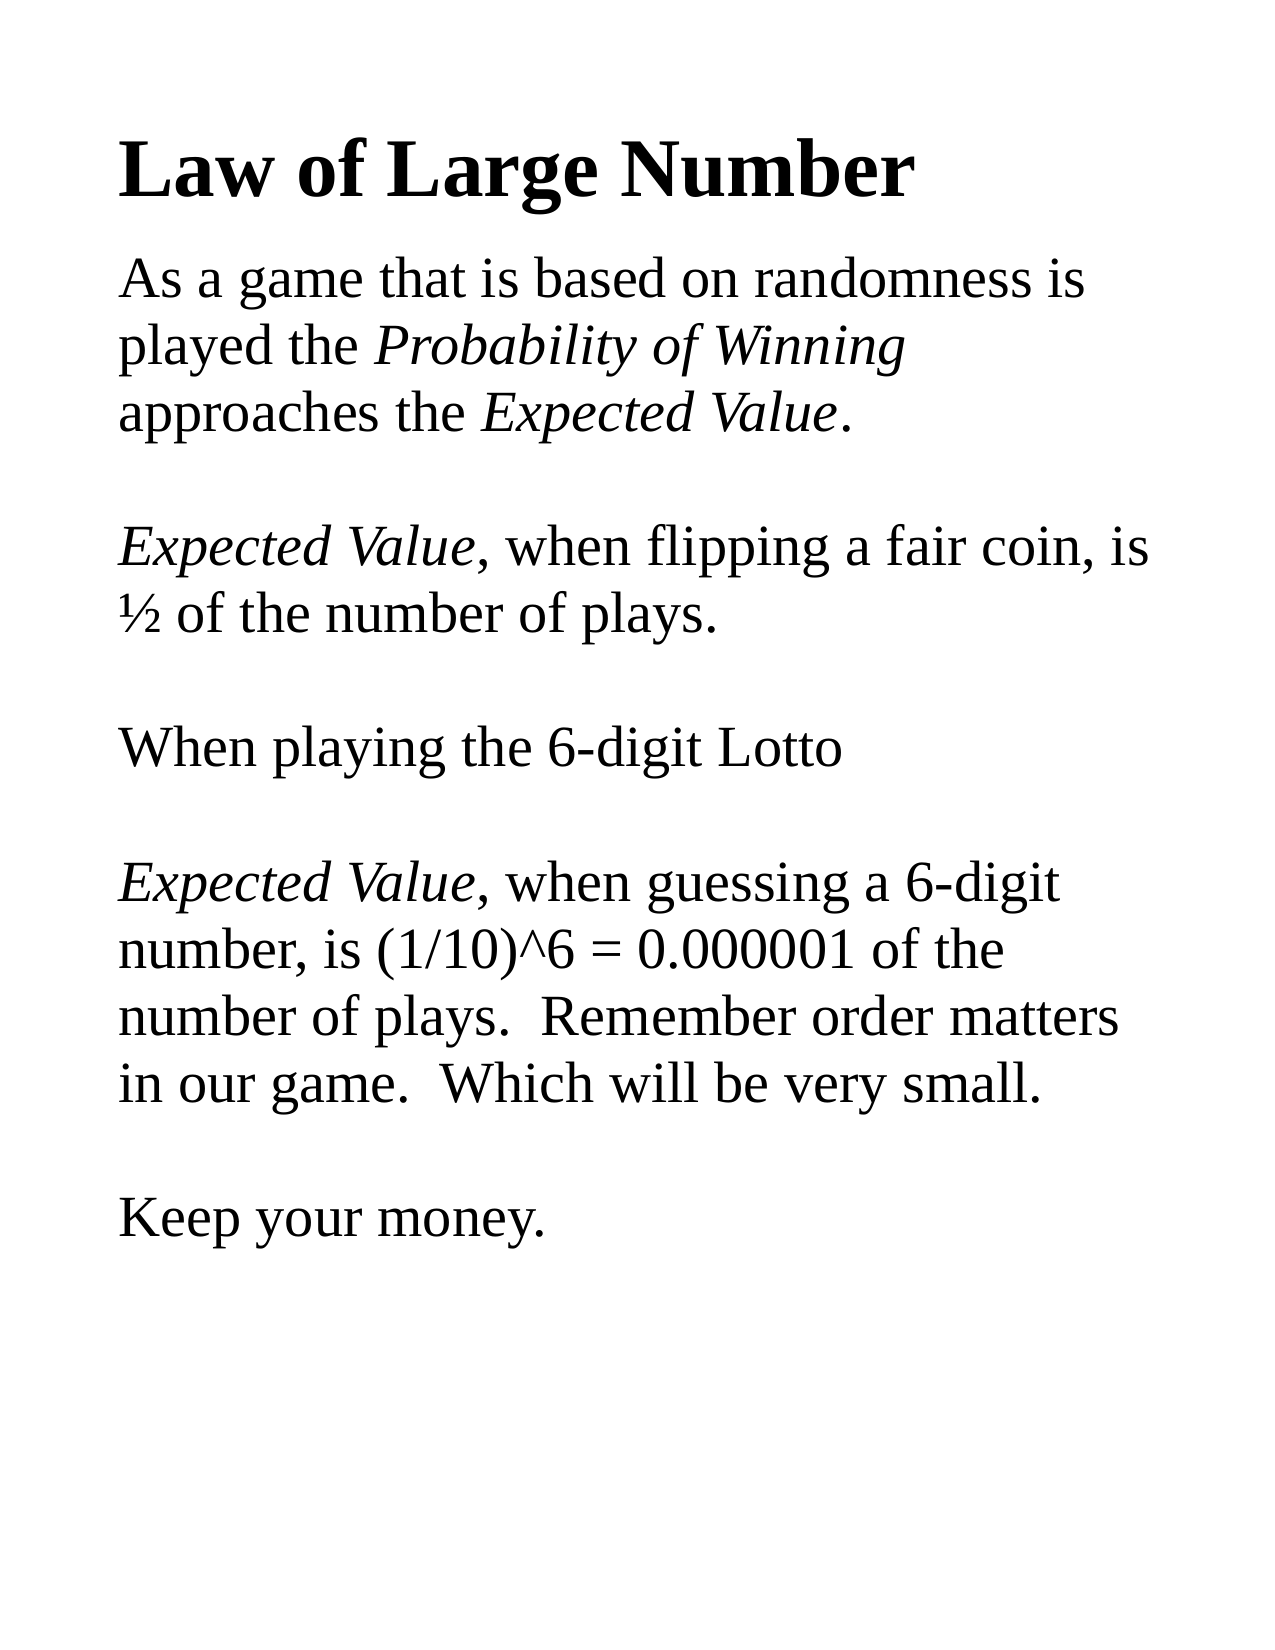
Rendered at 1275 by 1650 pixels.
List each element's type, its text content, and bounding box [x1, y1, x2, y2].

text When playing the 6-digit Lotto [118, 712, 1157, 779]
text Expected Value, when flipping a fair coin, is ½ of the number of plays. [118, 511, 1157, 645]
text Expected Value, when guessing a 6-digit number, is (1/10)^6 = 0.000001 of the number of plays. Remember order matters in our game. Which will be very small. [118, 846, 1157, 1115]
text Keep your money. [118, 1182, 1157, 1249]
text Law of Large Number [118, 118, 1157, 214]
text As a game that is based on randomness is played the Probability of Winning approaches the Expected Value. [118, 243, 1157, 444]
